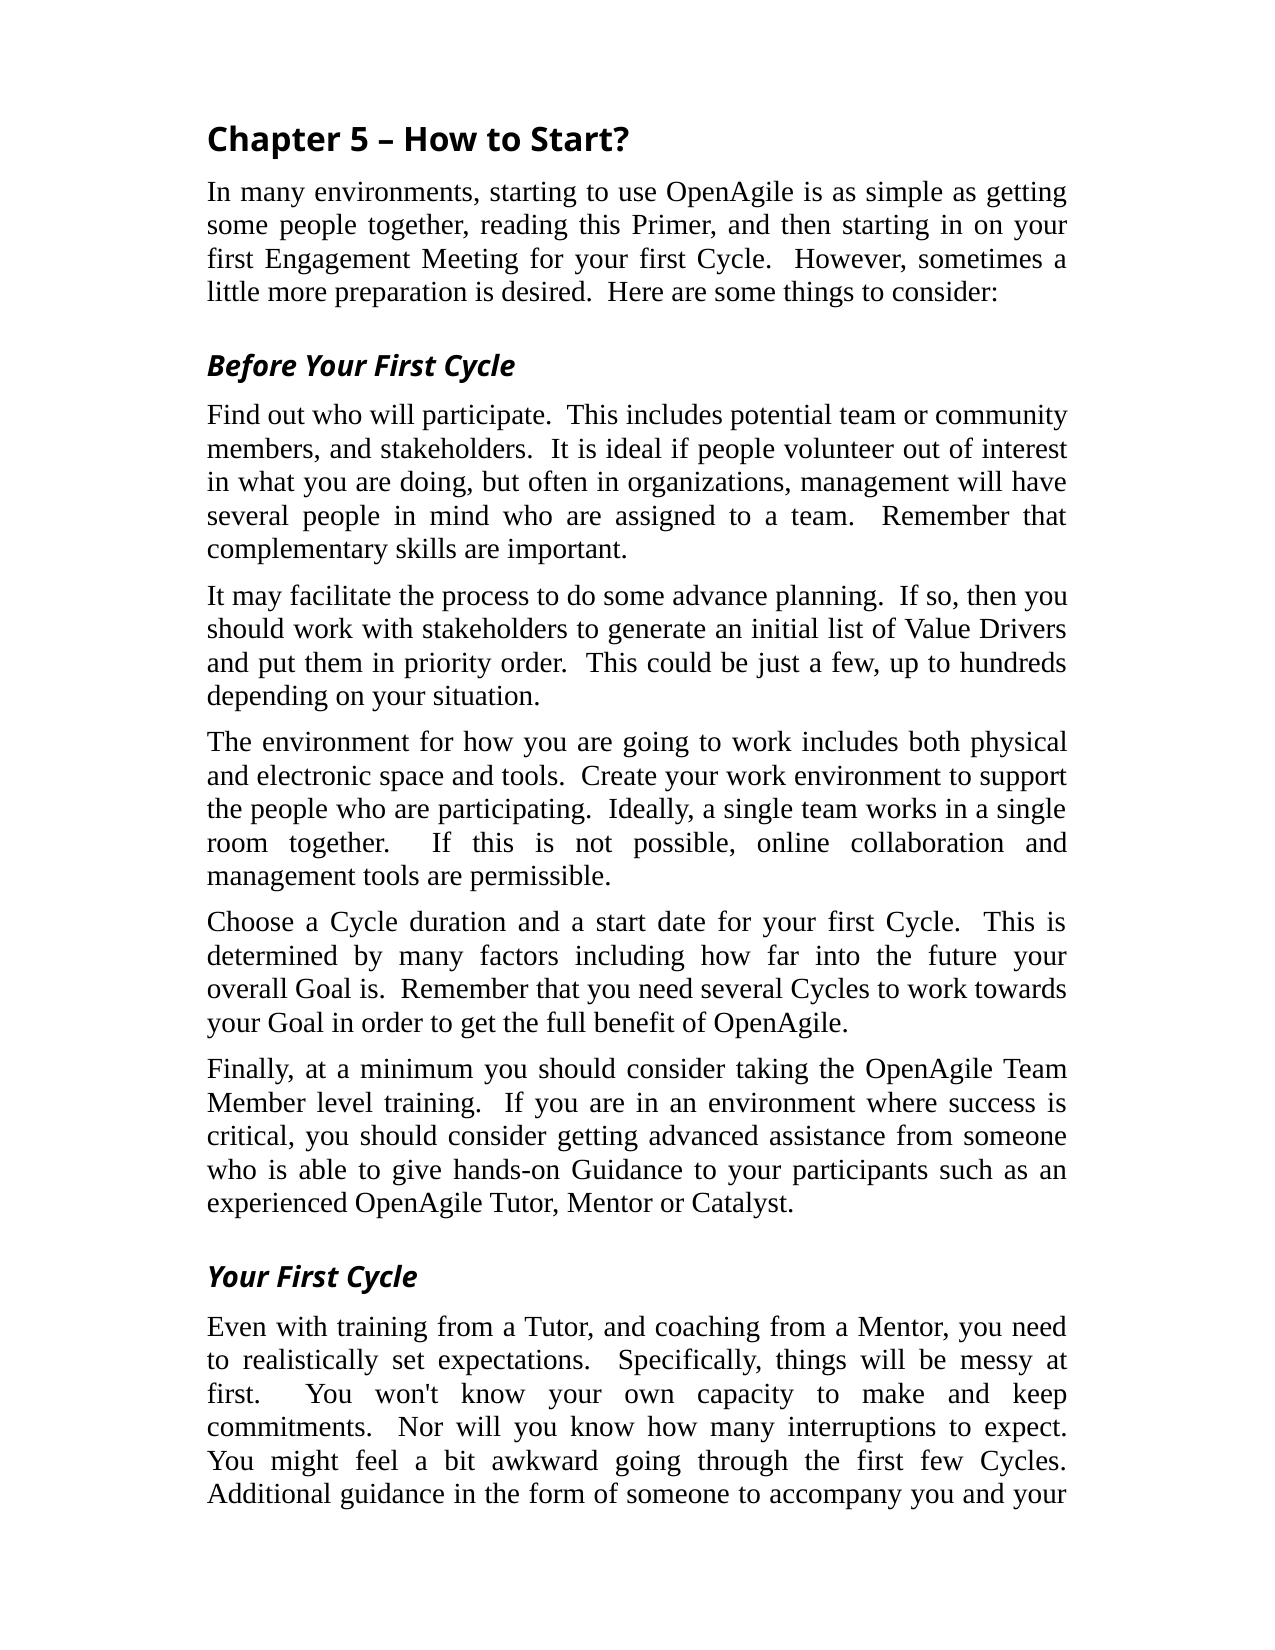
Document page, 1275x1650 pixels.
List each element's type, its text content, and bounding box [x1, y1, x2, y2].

text Finally, at a minimum you should consider taking the OpenAgile Team Member level training. If you are in an environment where success is critical, you should consider getting advanced assistance from someone who is able to give hands-on Guidance to your participants such as an experienced OpenAgile Tutor, Mentor or Catalyst. [207, 1051, 1068, 1219]
subtitle Before Your First Cycle [207, 345, 1068, 385]
text The environment for how you are going to work includes both physical and electronic space and tools. Create your work environment to support the people who are participating. Ideally, a single team works in a single room together. If this is not possible, online collaboration and management tools are permissible. [207, 724, 1068, 892]
text Choose a Cycle duration and a start date for your first Cycle. This is determined by many factors including how far into the future your overall Goal is. Remember that you need several Cycles to work towards your Goal in order to get the full benefit of OpenAgile. [207, 904, 1068, 1039]
text Even with training from a Tutor, and coaching from a Mentor, you need to realistically set expectations. Specifically, things will be messy at first. You won't know your own capacity to make and keep commitments. Nor will you know how many interruptions to expect. You might feel a bit awkward going through the first few Cycles. Additional guidance in the form of someone to accompany you and your [207, 1309, 1068, 1510]
text Find out who will participate. This includes potential team or community members, and stakeholders. It is ideal if people volunteer out of interest in what you are doing, but often in organizations, management will have several people in mind who are assigned to a team. Remember that complementary skills are important. [207, 397, 1068, 565]
text In many environments, starting to use OpenAgile is as simple as getting some people together, reading this Primer, and then starting in on your first Engagement Meeting for your first Cycle. However, sometimes a little more preparation is desired. Here are some things to consider: [207, 174, 1068, 308]
text It may facilitate the process to do some advance planning. If so, then you should work with stakeholders to generate an initial list of Value Drivers and put them in priority order. This could be just a few, up to hundreds depending on your situation. [207, 578, 1068, 712]
subtitle Chapter 5 – How to Start? [207, 115, 1068, 161]
subtitle Your First Cycle [207, 1256, 1068, 1296]
